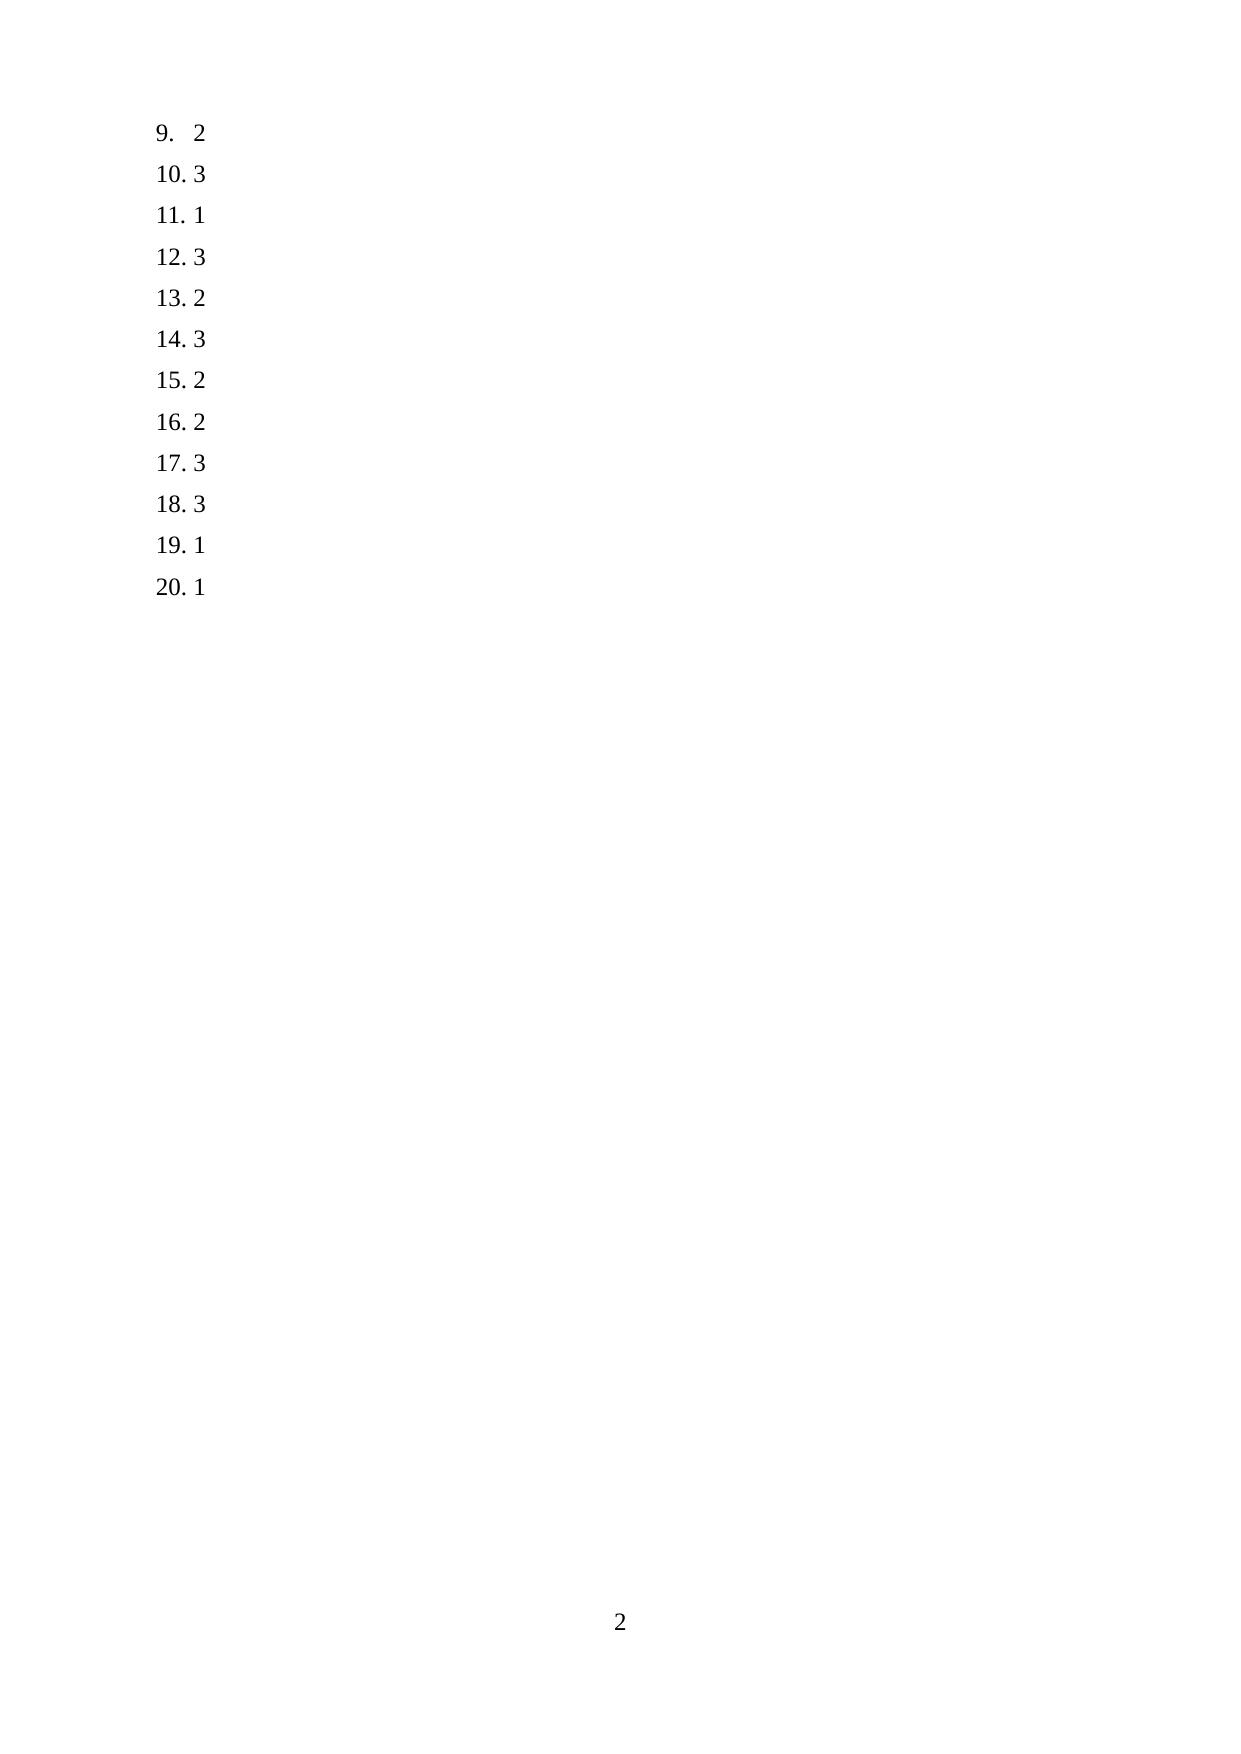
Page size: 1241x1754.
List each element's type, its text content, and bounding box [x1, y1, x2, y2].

list 2 [156, 407, 1122, 436]
list 3 [156, 242, 1122, 271]
list 1 [156, 572, 1122, 601]
list 2 [156, 118, 1122, 147]
list 1 [156, 531, 1122, 559]
list 3 [156, 489, 1122, 518]
list 3 [156, 448, 1122, 477]
list 1 [156, 201, 1122, 229]
list 3 [156, 159, 1122, 188]
list 2 [156, 283, 1122, 312]
list 3 [156, 324, 1122, 353]
list 2 [156, 366, 1122, 394]
